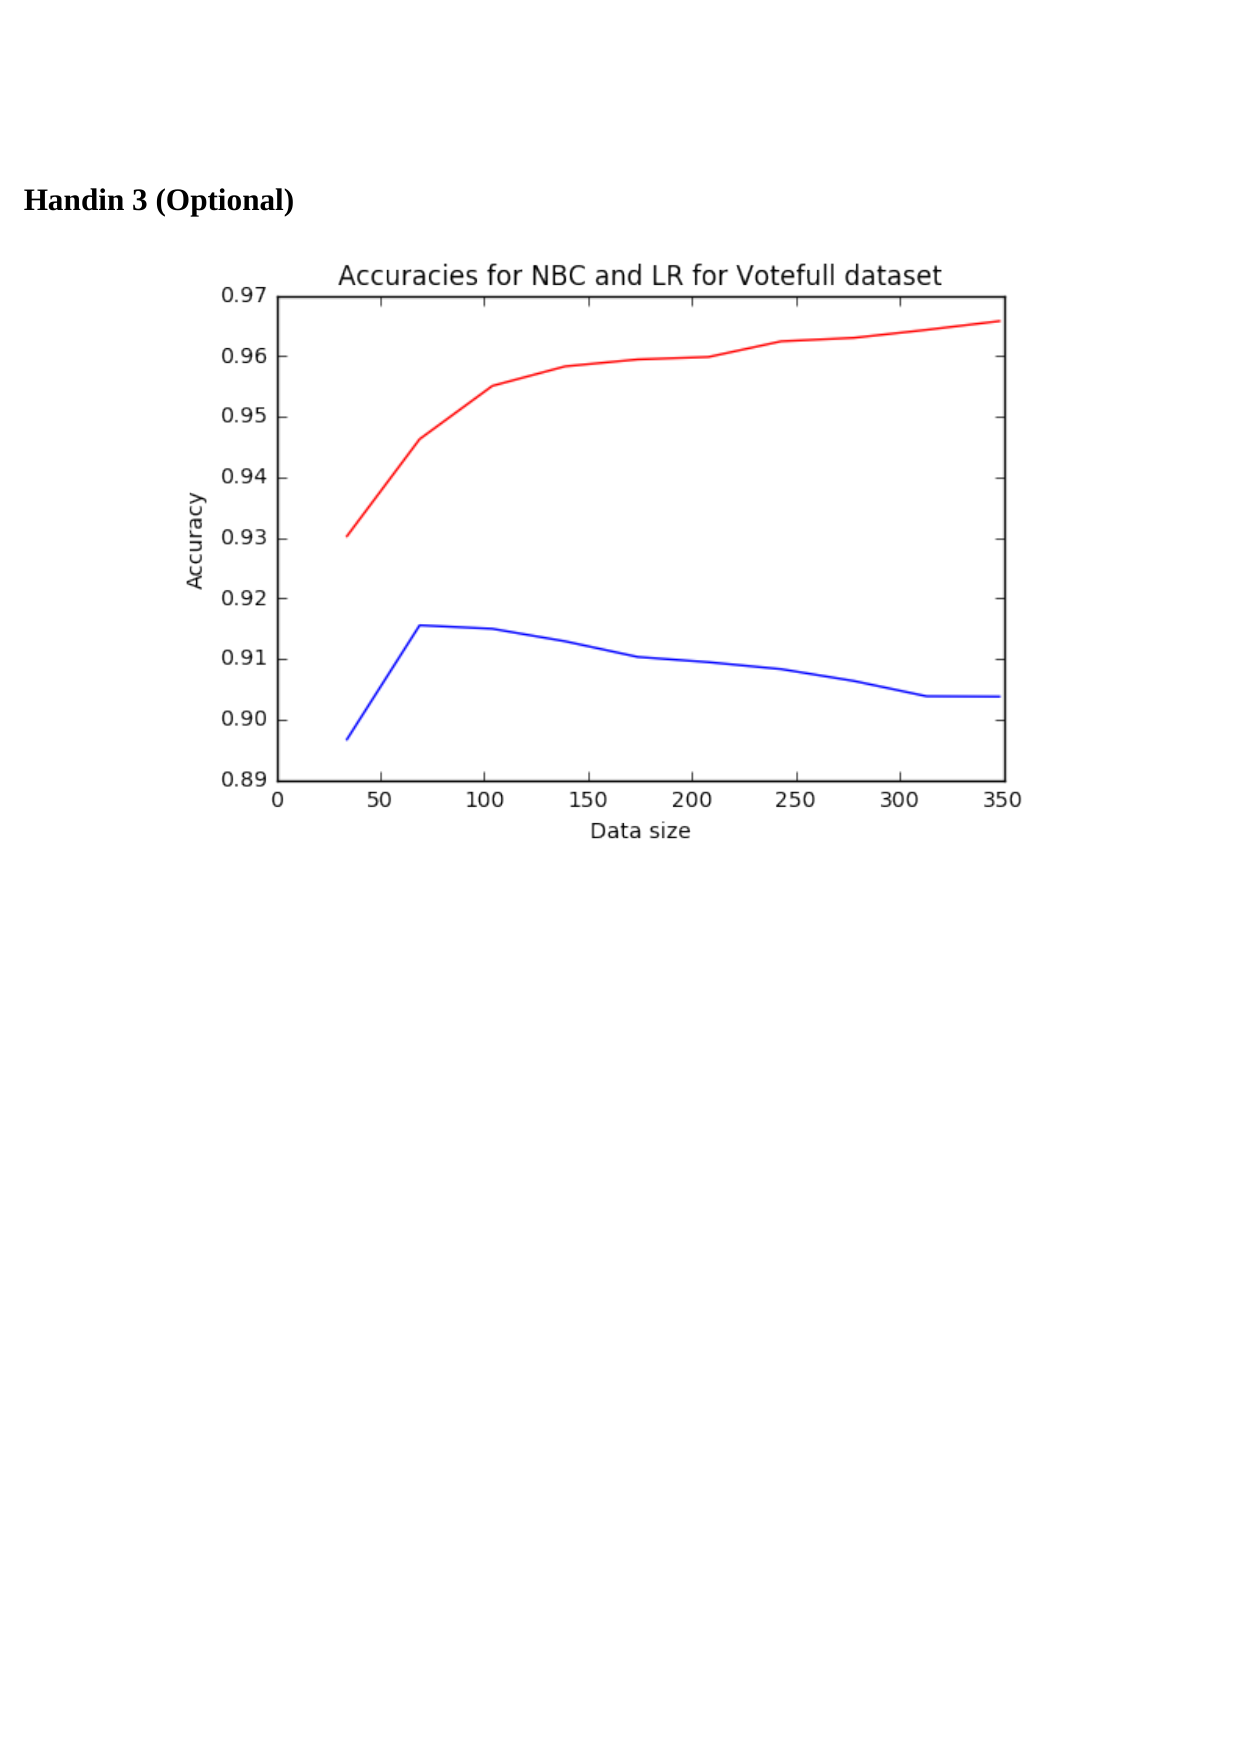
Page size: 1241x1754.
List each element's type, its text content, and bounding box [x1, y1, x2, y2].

picture [171, 248, 1039, 859]
text Handin 3 (Optional) [23, 181, 1216, 217]
